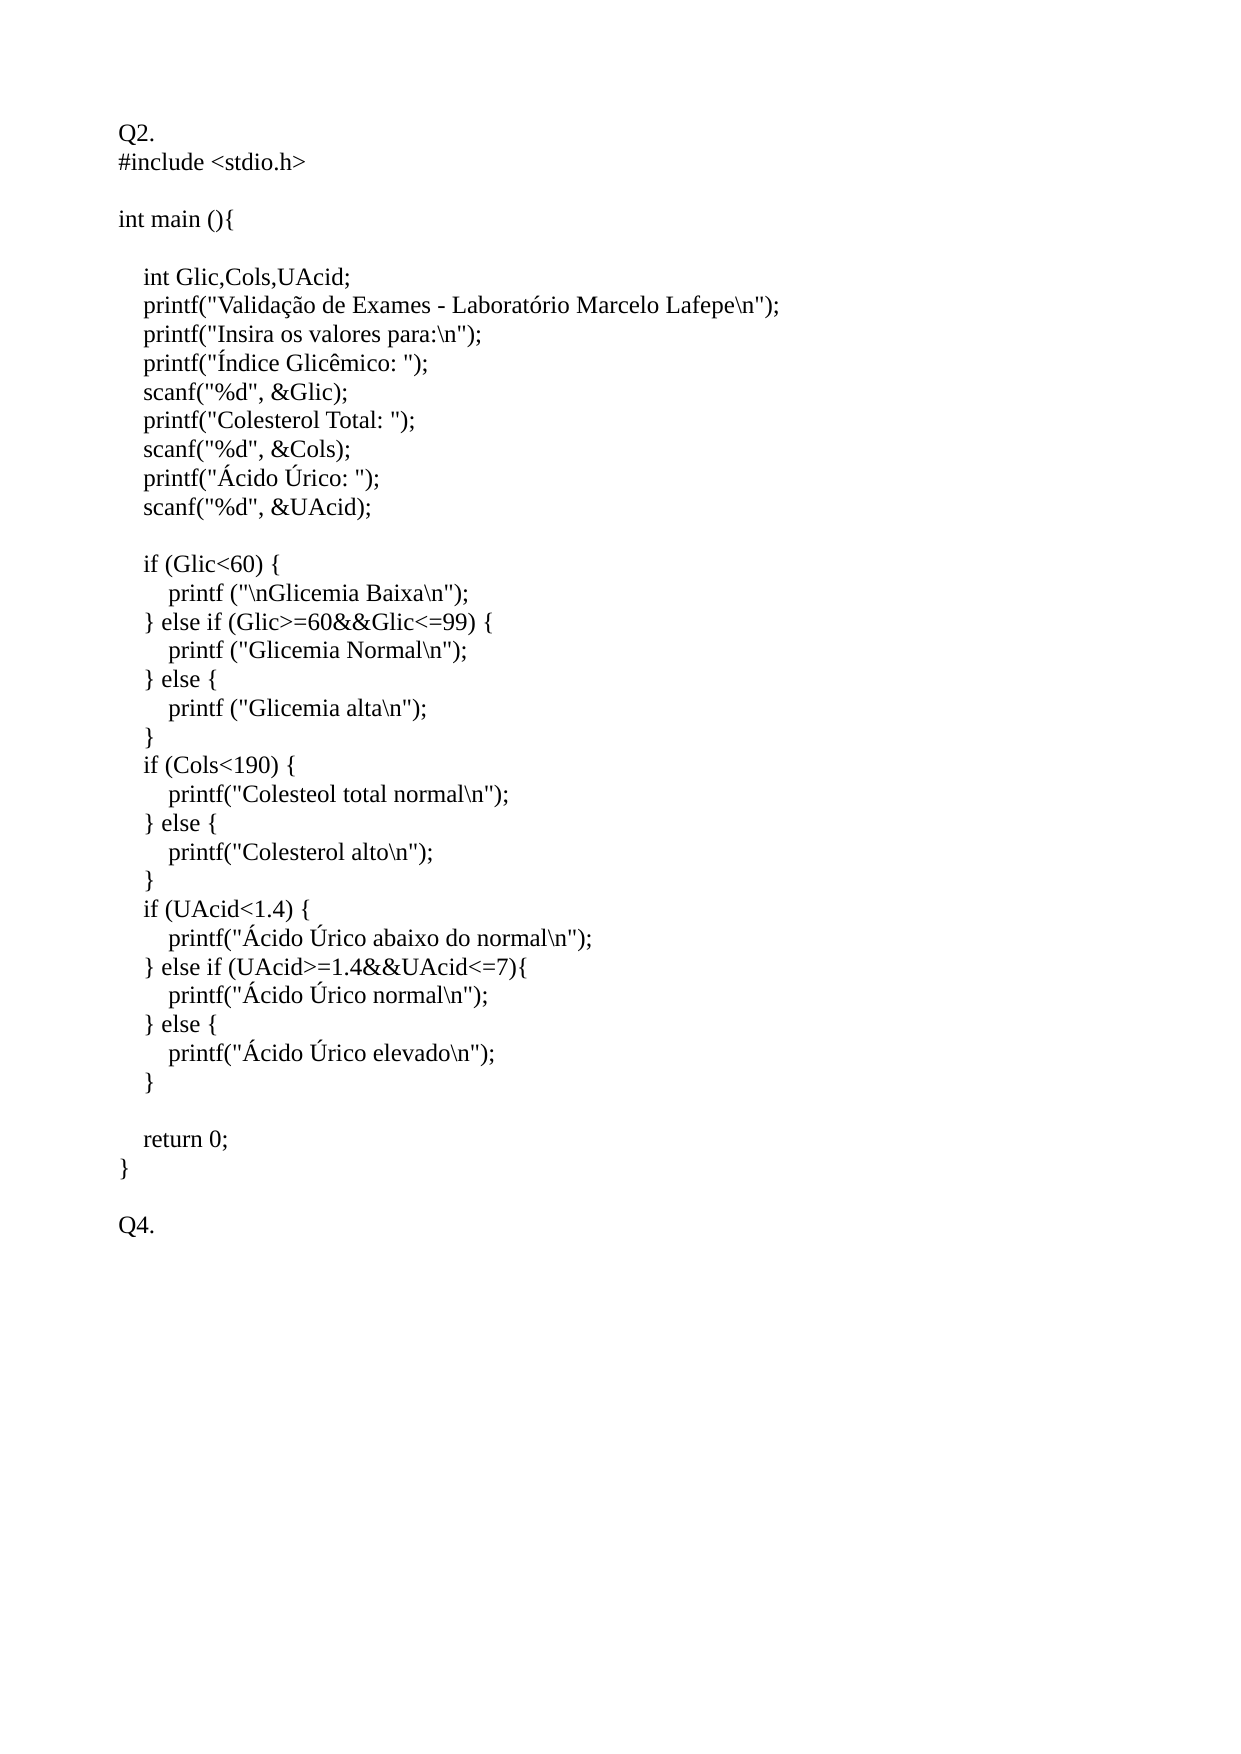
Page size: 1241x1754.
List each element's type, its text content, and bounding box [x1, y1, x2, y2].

text Q2. [118, 118, 1122, 147]
text Q4. [118, 1211, 1122, 1239]
text #include <stdio.h> int main (){ int Glic,Cols,UAcid; printf("Validação de Exames - Laboratório Marcelo Lafepe\n"); printf("Insira os valores para:\n"); printf("Índice Glicêmico: "); scanf("%d", &Glic); printf("Colesterol Total: "); scanf("%d", &Cols); printf("Ácido Úrico: "); scanf("%d", &UAcid); if (Glic<60) { printf ("\nGlicemia Baixa\n"); } else if (Glic>=60&&Glic<=99) { printf ("Glicemia Normal\n"); } else { printf ("Glicemia alta\n"); } if (Cols<190) { printf("Colesteol total normal\n"); } else { printf("Colesterol alto\n"); } if (UAcid<1.4) { printf("Ácido Úrico abaixo do normal\n"); } else if (UAcid>=1.4&&UAcid<=7){ printf("Ácido Úrico normal\n"); } else { printf("Ácido Úrico elevado\n"); } return 0; } [118, 147, 1122, 1182]
